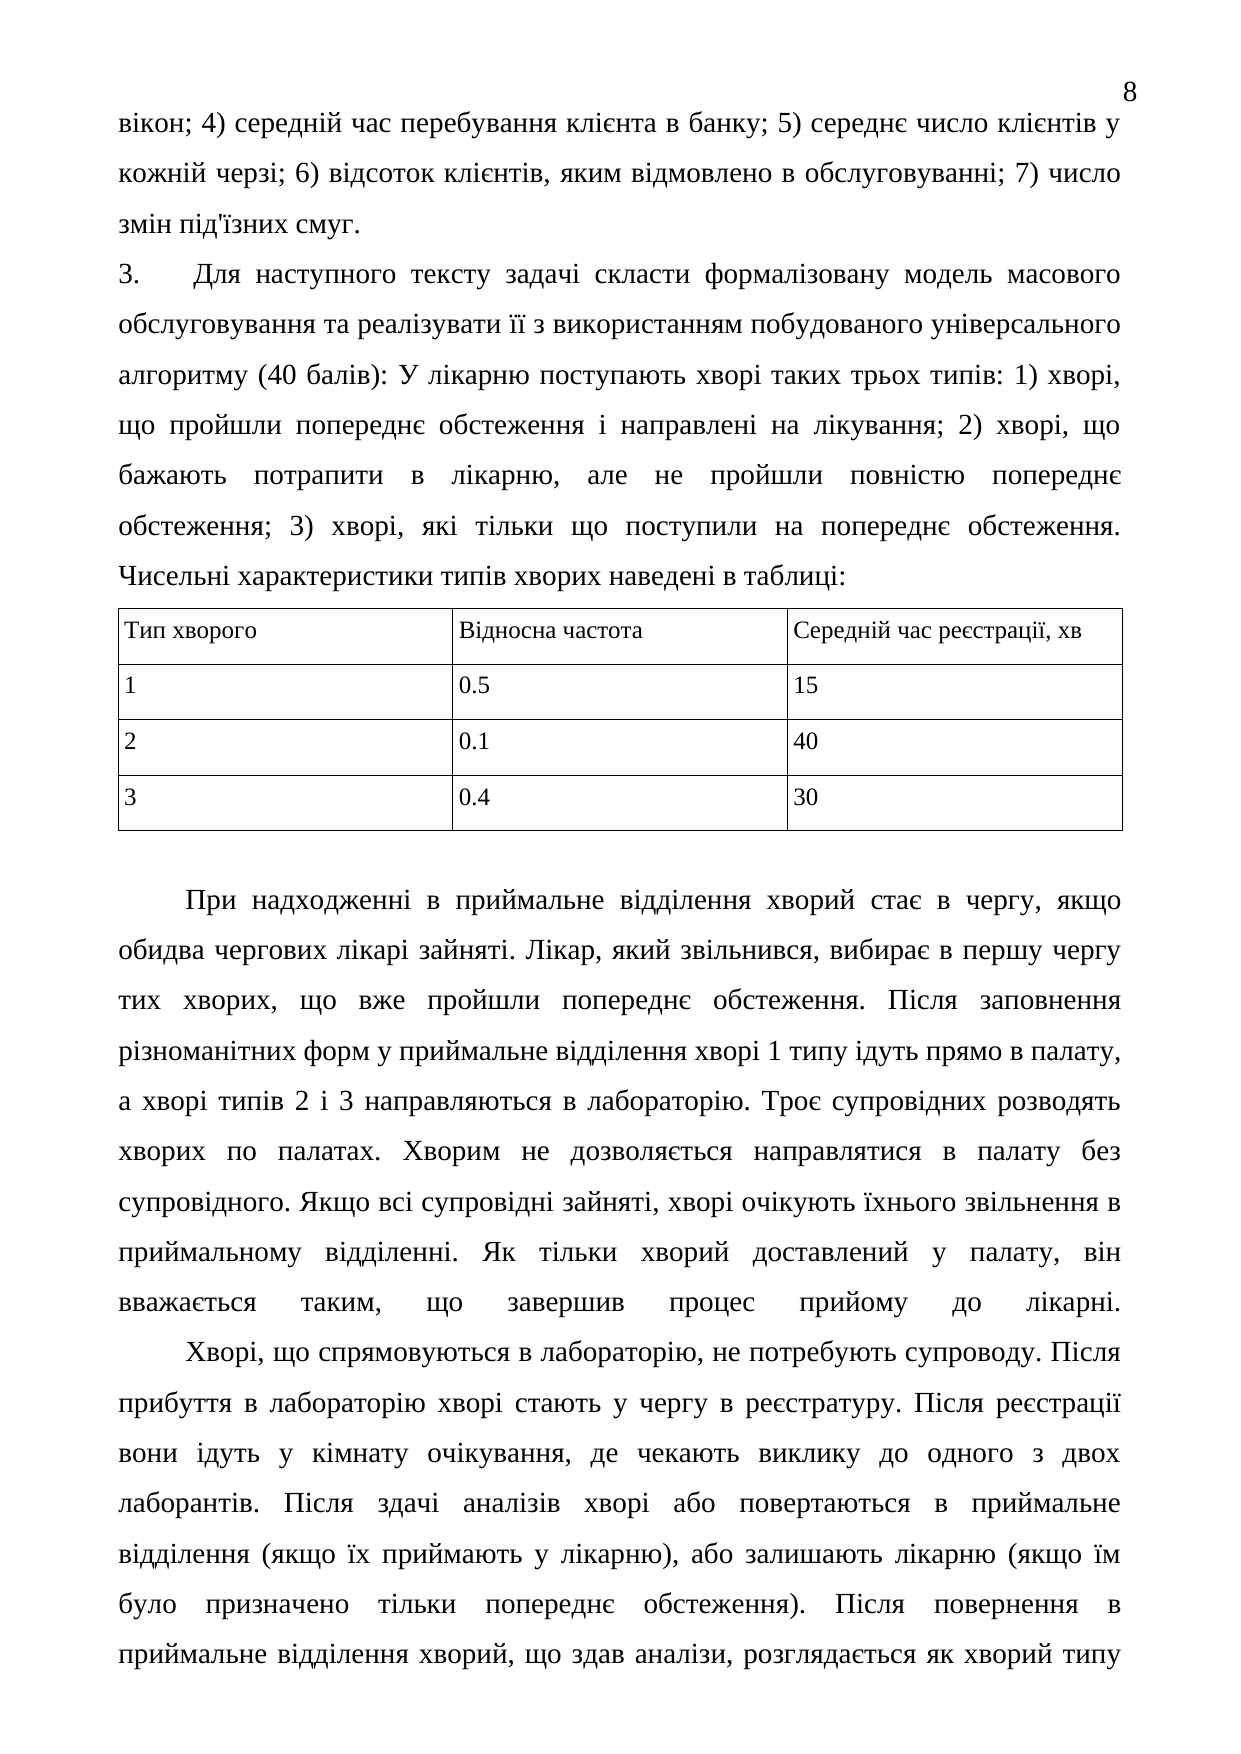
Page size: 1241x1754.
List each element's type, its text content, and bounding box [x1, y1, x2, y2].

table_header Відносна частота [453, 609, 787, 664]
table_cell 40 [788, 720, 1122, 775]
table_header Тип хворого [119, 609, 452, 664]
list Для наступного тексту задачі скласти формалізовану модель масового обслуговування та реалізувати її з використанням побудованого універсального алгоритму (40 балів): У лікарню поступають хворі таких трьох типів: 1) хворі, що пройшли попереднє обстеження і направлені на лікування; 2) хворі, що бажають потрапити в лікарню, але не пройшли повністю попереднє обстеження; 3) хворі, які тільки що поступили на попереднє обстеження. Чисельні характеристики типів хворих наведені в таблиці: [118, 256, 1122, 592]
table_cell 0.4 [453, 776, 787, 830]
table_cell 0.5 [453, 665, 787, 719]
table_cell 3 [119, 776, 452, 830]
table_cell 2 [119, 720, 452, 775]
table_cell 30 [788, 776, 1122, 830]
table_header Середній час реєстрації, хв [788, 609, 1122, 664]
list вікон; 4) середній час перебування клієнта в банку; 5) середнє число клієнтів у кожній черзі; 6) відсоток клієнтів, яким відмовлено в обслуговуванні; 7) число змін під'їзних смуг. [118, 105, 1122, 239]
table_cell 0.1 [453, 720, 787, 775]
table_cell 1 [119, 665, 452, 719]
table_cell 15 [788, 665, 1122, 719]
list При надходженні в приймальне відділення хворий стає в чергу, якщо обидва чергових лікарі зайняті. Лікар, який звільнився, вибирає в першу чергу тих хворих, що вже пройшли попереднє обстеження. Після заповнення різноманітних форм у приймальне відділення хворі 1 типу ідуть прямо в палату, а хворі типів 2 і 3 направляються в лабораторію. Троє супровідних розводять хворих по палатах. Хворим не дозволяється направлятися в палату без супровідного. Якщо всі супровідні зайняті, хворі очікують їхнього звільнення в приймальному відділенні. Як тільки хворий доставлений у палату, він вважається таким, що завершив процес прийому до лікарні. Хворі, що спрямовуються в лабораторію, не потребують супроводу. Після прибуття в лабораторію хворі стають у чергу в реєстратуру. Після реєстрації вони ідуть у кімнату очікування, де чекають виклику до одного з двох лаборантів. Після здачі аналізів хворі або повертаються в приймальне відділення (якщо їх приймають у лікарню), або залишають лікарню (якщо їм було призначено тільки попереднє обстеження). Після повернення в приймальне відділення хворий, що здав аналізи, розглядається як хворий типу [118, 831, 1122, 1670]
